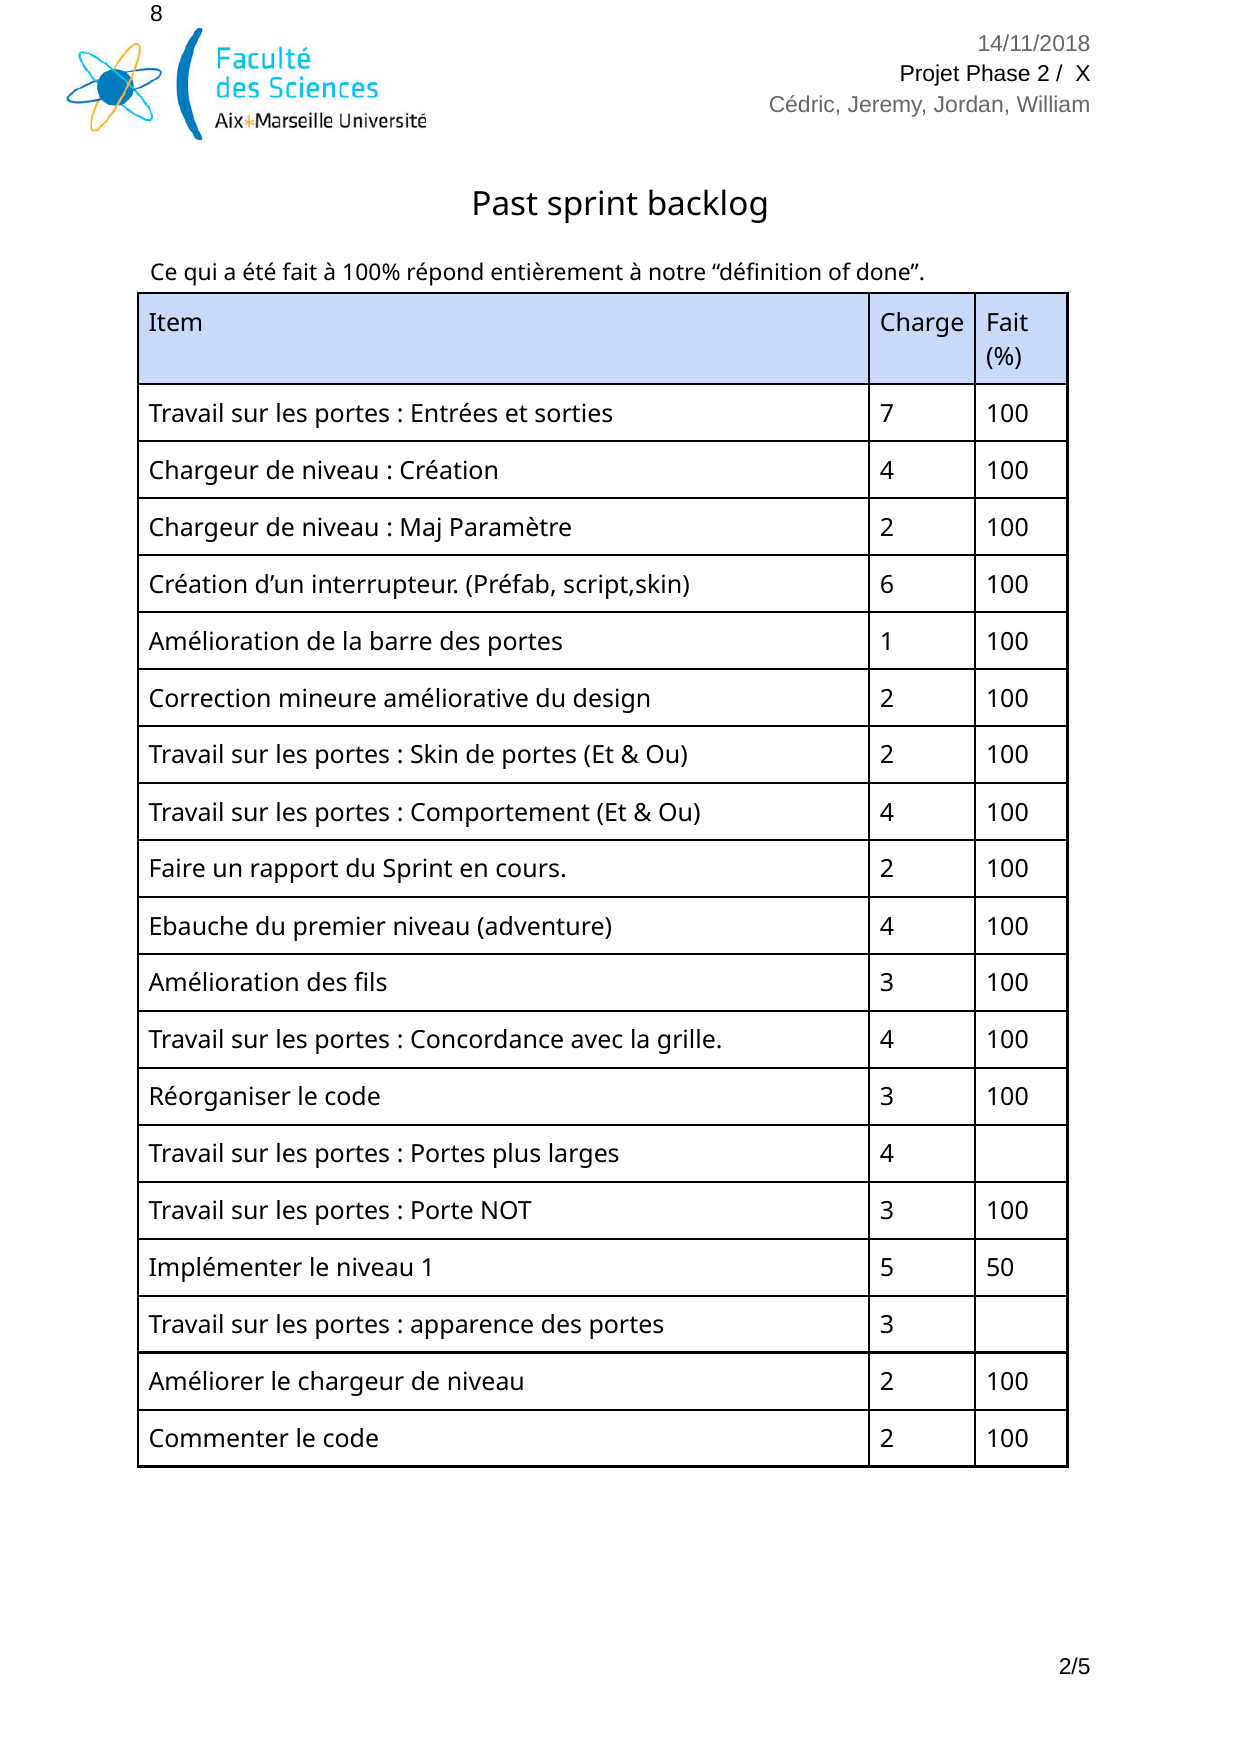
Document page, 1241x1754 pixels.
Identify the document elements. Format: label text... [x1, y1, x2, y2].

table_cell 4 [870, 898, 974, 953]
table_cell Travail sur les portes : Porte NOT [139, 1183, 868, 1237]
picture [65, 28, 426, 140]
table_cell 100 [976, 727, 1066, 782]
table_cell 100 [976, 442, 1066, 497]
table_cell Réorganiser le code [139, 1069, 868, 1123]
table_cell Ebauche du premier niveau (adventure) [139, 898, 868, 953]
table_cell 4 [870, 1126, 974, 1181]
table_cell 100 [976, 841, 1066, 896]
table_cell [976, 1297, 1066, 1351]
table_cell Travail sur les portes : Concordance avec la grille. [139, 1012, 868, 1067]
table_cell 100 [976, 898, 1066, 953]
table_cell Création d’un interrupteur. (Préfab, script,skin) [139, 556, 868, 611]
table_cell 7 [870, 385, 974, 440]
table_cell 4 [870, 442, 974, 497]
table_cell 100 [976, 1069, 1066, 1123]
table_cell 2 [870, 670, 974, 725]
table_cell [976, 1126, 1066, 1181]
table_cell 100 [976, 955, 1066, 1009]
table_cell 2 [870, 841, 974, 896]
text Past sprint backlog [150, 180, 1090, 226]
table_cell Implémenter le niveau 1 [139, 1240, 868, 1294]
table_cell 3 [870, 1069, 974, 1123]
table_cell 3 [870, 1297, 974, 1351]
table_cell 100 [976, 1354, 1066, 1408]
table_cell 100 [976, 499, 1066, 554]
table_cell 100 [976, 1012, 1066, 1067]
table_cell Travail sur les portes : Skin de portes (Et & Ou) [139, 727, 868, 782]
table_cell 100 [976, 1411, 1066, 1465]
table_cell Faire un rapport du Sprint en cours. [139, 841, 868, 896]
table_cell 3 [870, 955, 974, 1009]
table_cell 2 [870, 727, 974, 782]
table_cell 100 [976, 1183, 1066, 1237]
table_cell 100 [976, 670, 1066, 725]
table_cell 5 [870, 1240, 974, 1294]
table_cell Amélioration des fils [139, 955, 868, 1009]
table_cell 6 [870, 556, 974, 611]
table_cell 100 [976, 784, 1066, 839]
table_header Charge [870, 294, 974, 383]
table_header Item [139, 294, 868, 383]
table_cell 100 [976, 556, 1066, 611]
table_cell 50 [976, 1240, 1066, 1294]
table_cell 100 [976, 385, 1066, 440]
table_cell 1 [870, 613, 974, 668]
table_cell Travail sur les portes : apparence des portes [139, 1297, 868, 1351]
table_header Fait (%) [976, 294, 1066, 383]
table_cell Chargeur de niveau : Maj Paramètre [139, 499, 868, 554]
text Ce qui a été fait à 100% répond entièrement à notre “définition of done”. [150, 256, 1090, 287]
table_cell Travail sur les portes : Portes plus larges [139, 1126, 868, 1181]
table_cell Travail sur les portes : Comportement (Et & Ou) [139, 784, 868, 839]
table_cell Commenter le code [139, 1411, 868, 1465]
table_cell Correction mineure améliorative du design [139, 670, 868, 725]
table_cell 4 [870, 1012, 974, 1067]
table_cell Améliorer le chargeur de niveau [139, 1354, 868, 1408]
table_cell 3 [870, 1183, 974, 1237]
table_cell 2 [870, 499, 974, 554]
table_cell 2 [870, 1411, 974, 1465]
table_cell Amélioration de la barre des portes [139, 613, 868, 668]
table_cell 4 [870, 784, 974, 839]
table_cell 2 [870, 1354, 974, 1408]
table_cell Chargeur de niveau : Création [139, 442, 868, 497]
table_cell 100 [976, 613, 1066, 668]
table_cell Travail sur les portes : Entrées et sorties [139, 385, 868, 440]
